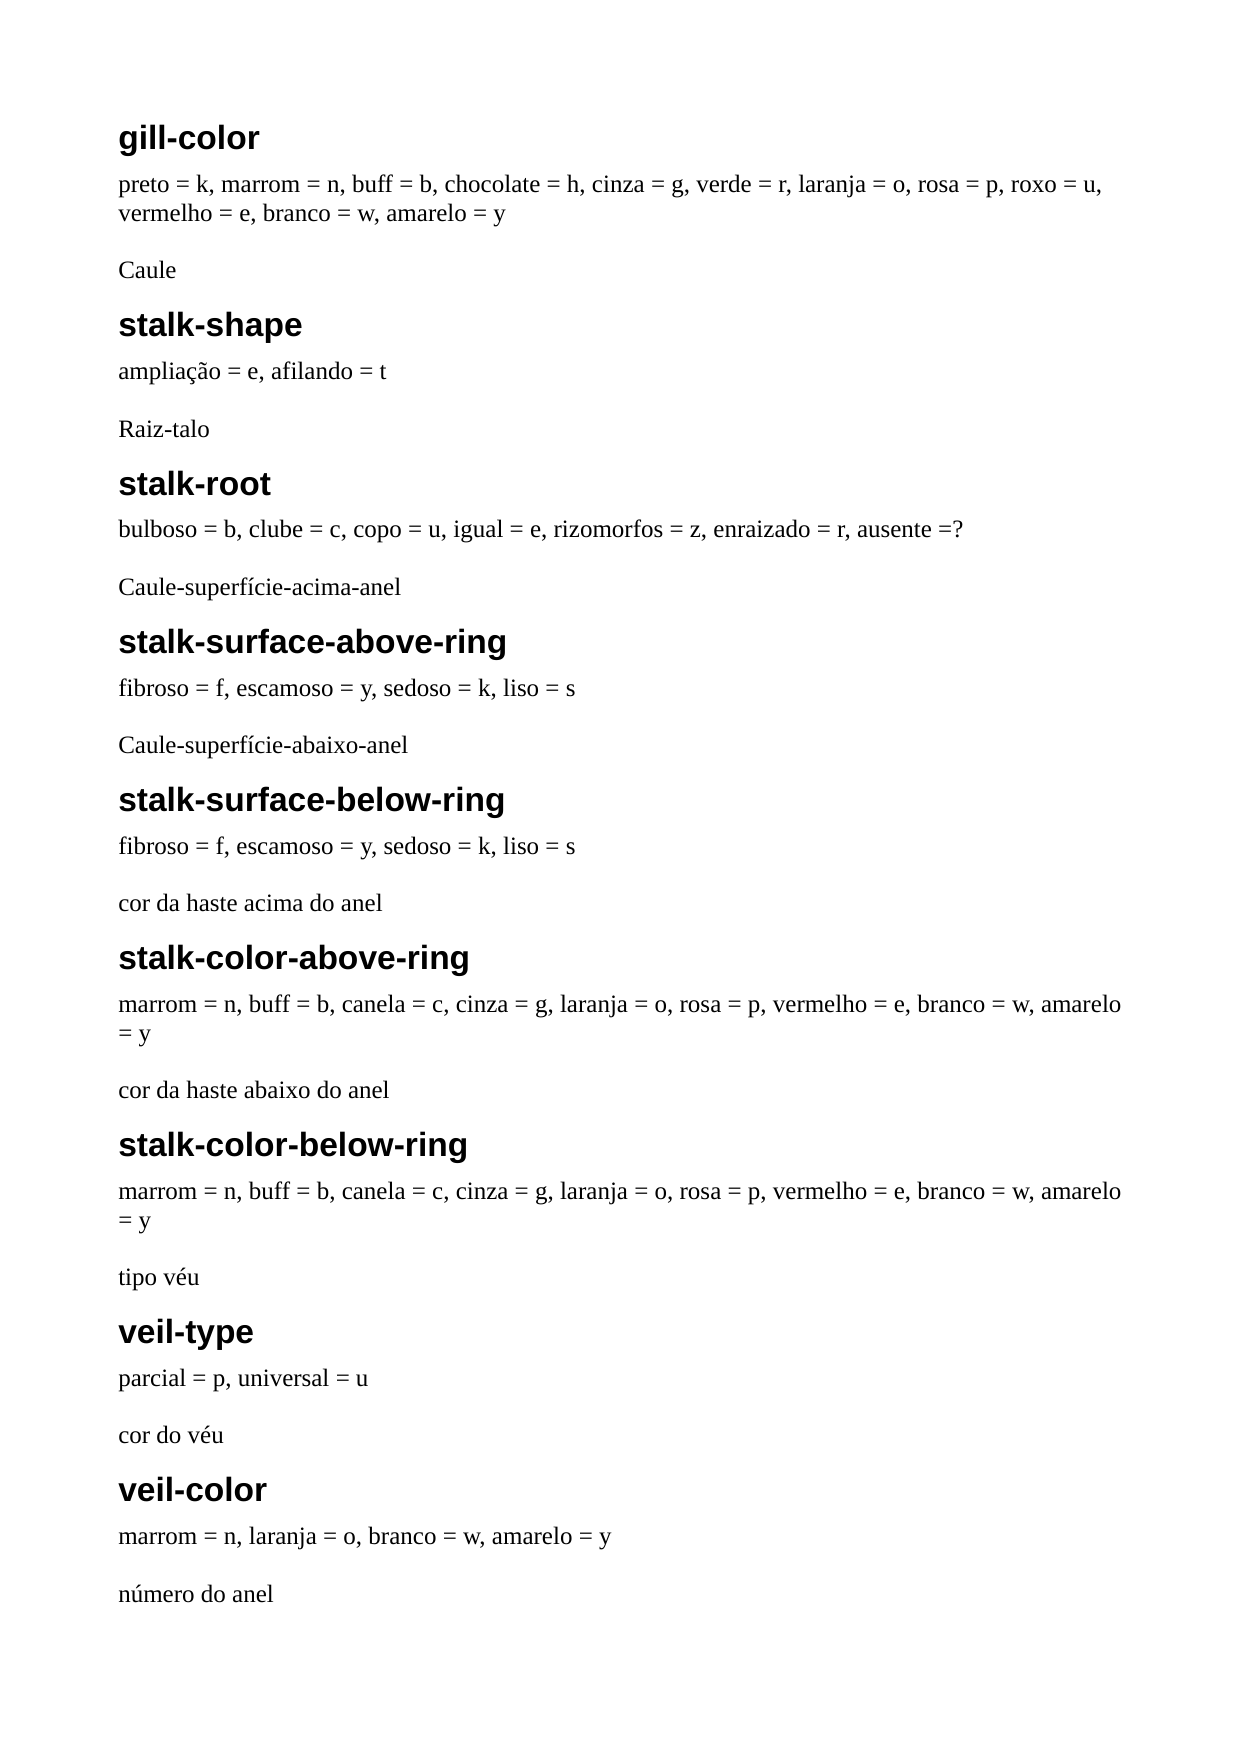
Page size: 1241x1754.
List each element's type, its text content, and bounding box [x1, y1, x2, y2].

text ampliação = e, afilando = t [118, 356, 1122, 385]
text parcial = p, universal = u [118, 1363, 1122, 1392]
text cor do véu [118, 1421, 1122, 1449]
subtitle stalk-surface-below-ring [118, 780, 1122, 818]
text fibroso = f, escamoso = y, sedoso = k, liso = s [118, 673, 1122, 701]
text bulboso = b, clube = c, copo = u, igual = e, rizomorfos = z, enraizado = r, ausente =? [118, 514, 1122, 543]
text tipo véu [118, 1262, 1122, 1291]
subtitle gill-color [118, 118, 1122, 157]
subtitle stalk-shape [118, 305, 1122, 344]
text Raiz-talo [118, 414, 1122, 442]
subtitle stalk-surface-above-ring [118, 622, 1122, 660]
subtitle stalk-color-above-ring [118, 938, 1122, 977]
text número do anel [118, 1579, 1122, 1608]
text Caule [118, 256, 1122, 284]
subtitle veil-type [118, 1312, 1122, 1351]
text Caule-superfície-abaixo-anel [118, 730, 1122, 759]
subtitle stalk-root [118, 463, 1122, 502]
text marrom = n, buff = b, canela = c, cinza = g, laranja = o, rosa = p, vermelho = e, branco = w, amarelo = y [118, 989, 1122, 1047]
text marrom = n, laranja = o, branco = w, amarelo = y [118, 1521, 1122, 1550]
text fibroso = f, escamoso = y, sedoso = k, liso = s [118, 831, 1122, 860]
subtitle veil-color [118, 1470, 1122, 1509]
text cor da haste abaixo do anel [118, 1075, 1122, 1104]
text marrom = n, buff = b, canela = c, cinza = g, laranja = o, rosa = p, vermelho = e, branco = w, amarelo = y [118, 1176, 1122, 1234]
subtitle stalk-color-below-ring [118, 1125, 1122, 1164]
text preto = k, marrom = n, buff = b, chocolate = h, cinza = g, verde = r, laranja = o, rosa = p, roxo = u, vermelho = e, branco = w, amarelo = y [118, 169, 1122, 227]
text cor da haste acima do anel [118, 888, 1122, 917]
text Caule-superfície-acima-anel [118, 572, 1122, 601]
